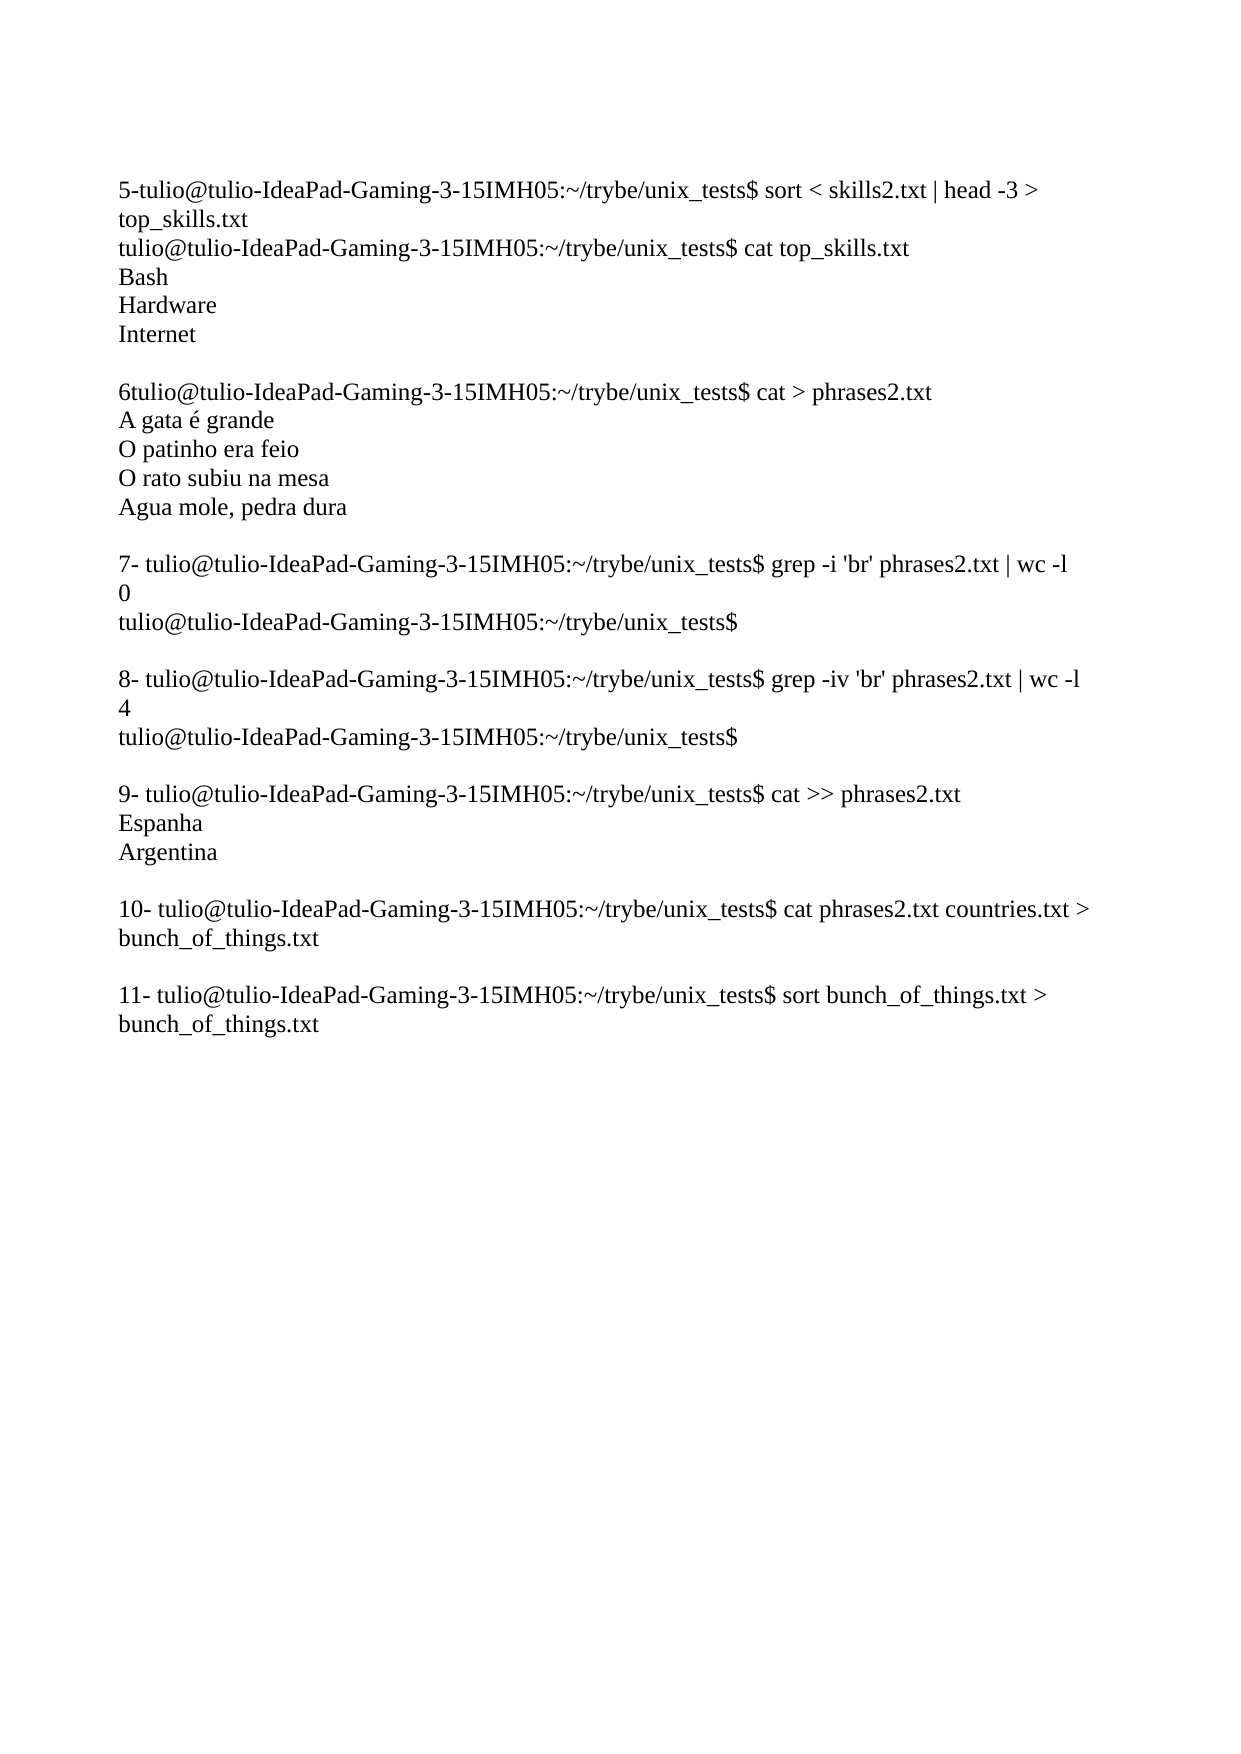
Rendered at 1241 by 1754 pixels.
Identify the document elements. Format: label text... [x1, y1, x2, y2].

text O rato subiu na mesa [118, 463, 1122, 492]
text O patinho era feio [118, 434, 1122, 463]
text tulio@tulio-IdeaPad-Gaming-3-15IMH05:~/trybe/unix_tests$ cat top_skills.txt [118, 233, 1122, 262]
text 4 [118, 693, 1122, 722]
text 0 [118, 578, 1122, 607]
text 7- tulio@tulio-IdeaPad-Gaming-3-15IMH05:~/trybe/unix_tests$ grep -i 'br' phrases2.txt | wc -l [118, 549, 1122, 578]
text Espanha [118, 808, 1122, 837]
text 6tulio@tulio-IdeaPad-Gaming-3-15IMH05:~/trybe/unix_tests$ cat > phrases2.txt [118, 377, 1122, 406]
text Internet [118, 319, 1122, 348]
text 11- tulio@tulio-IdeaPad-Gaming-3-15IMH05:~/trybe/unix_tests$ sort bunch_of_things.txt > bunch_of_things.txt [118, 981, 1122, 1038]
text 5-tulio@tulio-IdeaPad-Gaming-3-15IMH05:~/trybe/unix_tests$ sort < skills2.txt | head -3 > top_skills.txt [118, 176, 1122, 233]
text 10- tulio@tulio-IdeaPad-Gaming-3-15IMH05:~/trybe/unix_tests$ cat phrases2.txt countries.txt > bunch_of_things.txt [118, 894, 1122, 952]
text 8- tulio@tulio-IdeaPad-Gaming-3-15IMH05:~/trybe/unix_tests$ grep -iv 'br' phrases2.txt | wc -l [118, 664, 1122, 693]
text tulio@tulio-IdeaPad-Gaming-3-15IMH05:~/trybe/unix_tests$ [118, 607, 1122, 636]
text Argentina [118, 837, 1122, 866]
text Hardware [118, 291, 1122, 319]
text Bash [118, 262, 1122, 291]
text 9- tulio@tulio-IdeaPad-Gaming-3-15IMH05:~/trybe/unix_tests$ cat >> phrases2.txt [118, 779, 1122, 808]
text Agua mole, pedra dura [118, 492, 1122, 521]
text tulio@tulio-IdeaPad-Gaming-3-15IMH05:~/trybe/unix_tests$ [118, 722, 1122, 751]
text A gata é grande [118, 406, 1122, 434]
